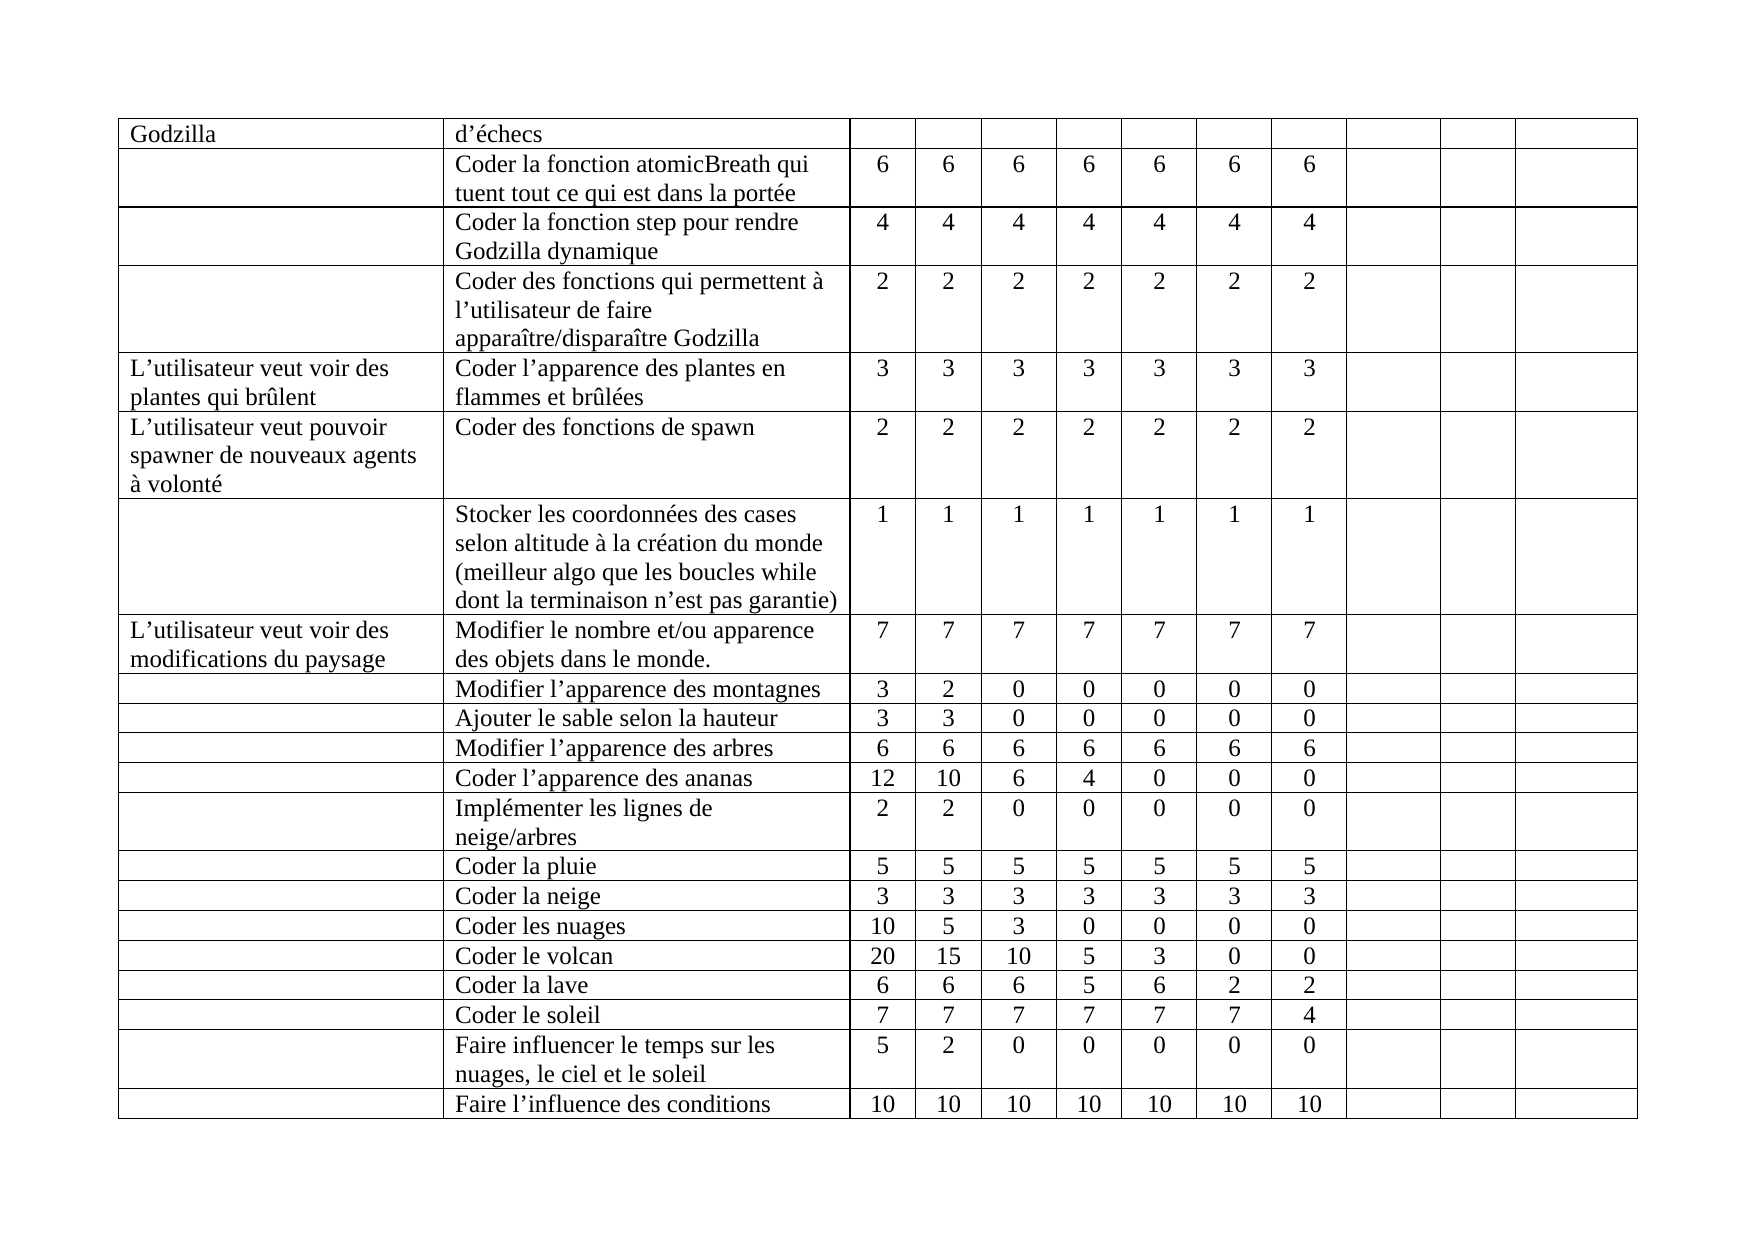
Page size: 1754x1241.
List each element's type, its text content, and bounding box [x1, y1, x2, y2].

table_cell [1347, 208, 1440, 265]
table_cell 7 [1057, 615, 1121, 673]
table_cell [1272, 119, 1346, 148]
table_cell 6 [1057, 149, 1121, 206]
table_cell 7 [1197, 615, 1271, 673]
table_cell Coder l’apparence des plantes en flammes et brûlées [444, 353, 849, 411]
table_cell 3 [1057, 881, 1121, 910]
table_cell 2 [916, 793, 981, 850]
table_cell [119, 1030, 443, 1088]
table_cell 5 [916, 851, 981, 880]
table_cell [982, 119, 1056, 148]
table_cell 0 [1197, 793, 1271, 850]
table_cell 6 [851, 733, 915, 762]
table_cell [1347, 851, 1440, 880]
table_cell [1516, 266, 1637, 352]
table_cell [1347, 412, 1440, 498]
table_cell 4 [982, 208, 1056, 265]
table_cell 2 [1057, 412, 1121, 498]
table_cell [1347, 119, 1440, 148]
table_cell 0 [1272, 1030, 1346, 1088]
table_cell [1441, 1089, 1515, 1117]
table_cell [916, 119, 981, 148]
table_cell 6 [1122, 733, 1196, 762]
table_cell [1197, 119, 1271, 148]
table_cell [119, 851, 443, 880]
table_cell 10 [982, 1089, 1056, 1117]
table_cell 7 [1057, 1000, 1121, 1029]
table_cell [1441, 1000, 1515, 1029]
table_cell 3 [851, 674, 915, 702]
table_cell [1441, 793, 1515, 850]
table_cell 7 [982, 1000, 1056, 1029]
table_cell 2 [1272, 266, 1346, 352]
table_cell 3 [982, 881, 1056, 910]
table_cell [1516, 1030, 1637, 1088]
table_cell 2 [1272, 412, 1346, 498]
table_cell [1441, 911, 1515, 940]
table_cell 3 [1122, 941, 1196, 969]
table_cell 10 [851, 1089, 915, 1117]
table_cell 3 [916, 353, 981, 411]
table_cell [119, 704, 443, 732]
table_cell 3 [1122, 881, 1196, 910]
table_cell 1 [851, 499, 915, 614]
table_cell [119, 149, 443, 206]
table_cell d’échecs [444, 119, 849, 148]
table_cell 2 [851, 266, 915, 352]
table_cell [1347, 793, 1440, 850]
table_cell [1516, 353, 1637, 411]
table_cell [1441, 499, 1515, 614]
table_cell [119, 499, 443, 614]
table_cell [1347, 941, 1440, 969]
table_cell 2 [1122, 266, 1196, 352]
table_cell 5 [916, 911, 981, 940]
table_cell 6 [1197, 733, 1271, 762]
table_cell [1347, 763, 1440, 792]
table_cell 2 [982, 266, 1056, 352]
table_cell 20 [851, 941, 915, 969]
table_cell 6 [982, 733, 1056, 762]
table_cell 7 [1197, 1000, 1271, 1029]
table_cell 6 [916, 149, 981, 206]
table_cell [1441, 149, 1515, 206]
table_cell [119, 763, 443, 792]
table_cell Coder la neige [444, 881, 849, 910]
table_cell 2 [1197, 266, 1271, 352]
table_cell 4 [1272, 1000, 1346, 1029]
table_cell 4 [916, 208, 981, 265]
table_cell 3 [1197, 353, 1271, 411]
table_cell 0 [1272, 704, 1346, 732]
table_cell [1347, 704, 1440, 732]
table_cell 2 [851, 412, 915, 498]
table_cell [1441, 941, 1515, 969]
table_cell 0 [1122, 763, 1196, 792]
table_cell 3 [916, 704, 981, 732]
table_cell [119, 911, 443, 940]
table_cell [1347, 149, 1440, 206]
table_cell 2 [1197, 412, 1271, 498]
table_cell 0 [1122, 1030, 1196, 1088]
table_cell Coder les nuages [444, 911, 849, 940]
table_cell [1441, 851, 1515, 880]
table_cell 6 [916, 971, 981, 999]
table_cell 10 [916, 763, 981, 792]
table_cell Coder l’apparence des ananas [444, 763, 849, 792]
table_cell 0 [1197, 941, 1271, 969]
table_cell 6 [982, 971, 1056, 999]
table_cell [1347, 615, 1440, 673]
table_cell 15 [916, 941, 981, 969]
table_cell [1516, 793, 1637, 850]
table_cell 7 [916, 1000, 981, 1029]
table_cell [1441, 119, 1515, 148]
table_cell [119, 208, 443, 265]
table_cell 5 [1272, 851, 1346, 880]
table_cell 2 [916, 412, 981, 498]
table_cell 0 [982, 1030, 1056, 1088]
table_cell [1516, 763, 1637, 792]
table_cell [1516, 149, 1637, 206]
table_cell 6 [1272, 149, 1346, 206]
table_cell Stocker les coordonnées des cases selon altitude à la création du monde (meilleur algo que les boucles while dont la terminaison n’est pas garantie) [444, 499, 849, 614]
table_cell 2 [1122, 412, 1196, 498]
table_cell Faire l’influence des conditions [444, 1089, 849, 1117]
table_cell 7 [851, 1000, 915, 1029]
table_cell [1516, 1000, 1637, 1029]
table_cell Coder la pluie [444, 851, 849, 880]
table_cell Ajouter le sable selon la hauteur [444, 704, 849, 732]
table_cell 2 [916, 674, 981, 702]
table_cell 5 [1057, 851, 1121, 880]
table_cell [1441, 266, 1515, 352]
table_cell 6 [1272, 733, 1346, 762]
table_cell [1057, 119, 1121, 148]
table_cell 6 [1057, 733, 1121, 762]
table_cell 2 [1272, 971, 1346, 999]
table_cell [1516, 971, 1637, 999]
table_cell 0 [1057, 1030, 1121, 1088]
table_cell [1347, 266, 1440, 352]
table_cell 1 [1197, 499, 1271, 614]
table_cell [119, 881, 443, 910]
table_cell [119, 941, 443, 969]
table_cell Faire influencer le temps sur les nuages, le ciel et le soleil [444, 1030, 849, 1088]
table_cell [1441, 412, 1515, 498]
table_cell Implémenter les lignes de neige/arbres [444, 793, 849, 850]
table_cell 0 [1272, 911, 1346, 940]
table_cell 4 [1057, 763, 1121, 792]
table_cell 3 [1272, 881, 1346, 910]
table_cell [1516, 674, 1637, 702]
table_cell 1 [916, 499, 981, 614]
table_cell [1347, 353, 1440, 411]
table_cell 0 [1197, 704, 1271, 732]
table_cell 3 [851, 881, 915, 910]
table_cell Coder le soleil [444, 1000, 849, 1029]
table_cell 1 [982, 499, 1056, 614]
table_cell 1 [1057, 499, 1121, 614]
table_cell 7 [1122, 615, 1196, 673]
table_cell 0 [982, 674, 1056, 702]
table_cell 5 [1057, 971, 1121, 999]
table_cell Godzilla [119, 119, 443, 148]
table_cell [1516, 615, 1637, 673]
table_cell [1441, 971, 1515, 999]
table_cell 3 [982, 353, 1056, 411]
table_cell Coder le volcan [444, 941, 849, 969]
table_cell [1441, 733, 1515, 762]
table_cell [119, 1089, 443, 1117]
table_cell 3 [916, 881, 981, 910]
table_cell 3 [851, 353, 915, 411]
table_cell 3 [1122, 353, 1196, 411]
table_cell 6 [851, 971, 915, 999]
table_cell 10 [1122, 1089, 1196, 1117]
table_cell [119, 1000, 443, 1029]
table_cell 5 [1122, 851, 1196, 880]
table_cell 1 [1272, 499, 1346, 614]
table_cell [1441, 615, 1515, 673]
table_cell [1516, 881, 1637, 910]
table_cell 0 [1272, 674, 1346, 702]
table_cell 0 [1272, 763, 1346, 792]
table_cell 6 [1197, 149, 1271, 206]
table_cell 10 [982, 941, 1056, 969]
table_cell 0 [1122, 911, 1196, 940]
table_cell [1516, 704, 1637, 732]
table_cell 2 [851, 793, 915, 850]
table_cell 10 [1197, 1089, 1271, 1117]
table_cell 10 [916, 1089, 981, 1117]
table_cell Coder la lave [444, 971, 849, 999]
table_cell [1516, 208, 1637, 265]
table_cell 7 [916, 615, 981, 673]
table_cell [1516, 941, 1637, 969]
table_cell 4 [1057, 208, 1121, 265]
table_cell 6 [1122, 149, 1196, 206]
table_cell 0 [1272, 941, 1346, 969]
table_cell [1516, 499, 1637, 614]
table_cell 6 [916, 733, 981, 762]
table_cell [1516, 412, 1637, 498]
table_cell [119, 971, 443, 999]
table_cell Coder la fonction atomicBreath qui tuent tout ce qui est dans la portée [444, 149, 849, 206]
table_cell L’utilisateur veut voir des modifications du paysage [119, 615, 443, 673]
table_cell Modifier l’apparence des arbres [444, 733, 849, 762]
table_cell 4 [851, 208, 915, 265]
table_cell 5 [851, 1030, 915, 1088]
table_cell [1347, 674, 1440, 702]
table_cell 6 [851, 149, 915, 206]
table_cell [1122, 119, 1196, 148]
table_cell 10 [1272, 1089, 1346, 1117]
table_cell 5 [1197, 851, 1271, 880]
table_cell Modifier l’apparence des montagnes [444, 674, 849, 702]
table_cell 6 [982, 149, 1056, 206]
table_cell 0 [1057, 793, 1121, 850]
table_cell 2 [982, 412, 1056, 498]
table_cell 5 [851, 851, 915, 880]
table_cell Modifier le nombre et/ou apparence des objets dans le monde. [444, 615, 849, 673]
table_cell 0 [1197, 674, 1271, 702]
table_cell 4 [1272, 208, 1346, 265]
table_cell Coder des fonctions de spawn [444, 412, 849, 498]
table_cell 6 [1122, 971, 1196, 999]
table_cell [119, 733, 443, 762]
table_cell [1347, 971, 1440, 999]
table_cell [119, 793, 443, 850]
table_cell 3 [982, 911, 1056, 940]
table_cell 3 [1197, 881, 1271, 910]
table_cell [1441, 1030, 1515, 1088]
table_cell [1441, 881, 1515, 910]
table_cell 0 [1197, 763, 1271, 792]
table_cell [1441, 704, 1515, 732]
table_cell [1441, 763, 1515, 792]
table_cell 4 [1197, 208, 1271, 265]
table_cell [1441, 353, 1515, 411]
table_cell [1347, 1030, 1440, 1088]
table_cell 3 [1272, 353, 1346, 411]
table_cell 0 [1057, 674, 1121, 702]
table_cell [1347, 499, 1440, 614]
table_cell 3 [1057, 353, 1121, 411]
table_cell 5 [982, 851, 1056, 880]
table_cell L’utilisateur veut pouvoir spawner de nouveaux agents à volonté [119, 412, 443, 498]
table_cell 0 [1057, 911, 1121, 940]
table_cell 10 [1057, 1089, 1121, 1117]
table_cell 0 [982, 704, 1056, 732]
table_cell [1516, 851, 1637, 880]
table_cell [1516, 1089, 1637, 1117]
table_cell 7 [851, 615, 915, 673]
table_cell [1516, 911, 1637, 940]
table_cell [1441, 208, 1515, 265]
table_cell 10 [851, 911, 915, 940]
table_cell 4 [1122, 208, 1196, 265]
table_cell 1 [1122, 499, 1196, 614]
table_cell [1516, 119, 1637, 148]
table_cell 3 [851, 704, 915, 732]
table_cell L’utilisateur veut voir des plantes qui brûlent [119, 353, 443, 411]
table_cell 0 [982, 793, 1056, 850]
table_cell [1347, 1089, 1440, 1117]
table_cell 2 [916, 266, 981, 352]
table_cell [1347, 1000, 1440, 1029]
table_cell [119, 266, 443, 352]
table_cell [1441, 674, 1515, 702]
table_cell Coder des fonctions qui permettent à l’utilisateur de faire apparaître/disparaître Godzilla [444, 266, 849, 352]
table_cell [119, 674, 443, 702]
table_cell [851, 119, 915, 148]
table_cell 0 [1197, 911, 1271, 940]
table_cell 0 [1122, 674, 1196, 702]
table_cell 2 [916, 1030, 981, 1088]
table_cell 12 [851, 763, 915, 792]
table_cell 0 [1122, 793, 1196, 850]
table_cell 6 [982, 763, 1056, 792]
table_cell 0 [1272, 793, 1346, 850]
table_cell 7 [982, 615, 1056, 673]
table_cell [1516, 733, 1637, 762]
table_cell 2 [1197, 971, 1271, 999]
table_cell Coder la fonction step pour rendre Godzilla dynamique [444, 208, 849, 265]
table_cell 0 [1122, 704, 1196, 732]
table_cell 0 [1057, 704, 1121, 732]
table_cell 5 [1057, 941, 1121, 969]
table_cell [1347, 881, 1440, 910]
table_cell [1347, 911, 1440, 940]
table_cell [1347, 733, 1440, 762]
table_cell 7 [1272, 615, 1346, 673]
table_cell 2 [1057, 266, 1121, 352]
table_cell 0 [1197, 1030, 1271, 1088]
table_cell 7 [1122, 1000, 1196, 1029]
